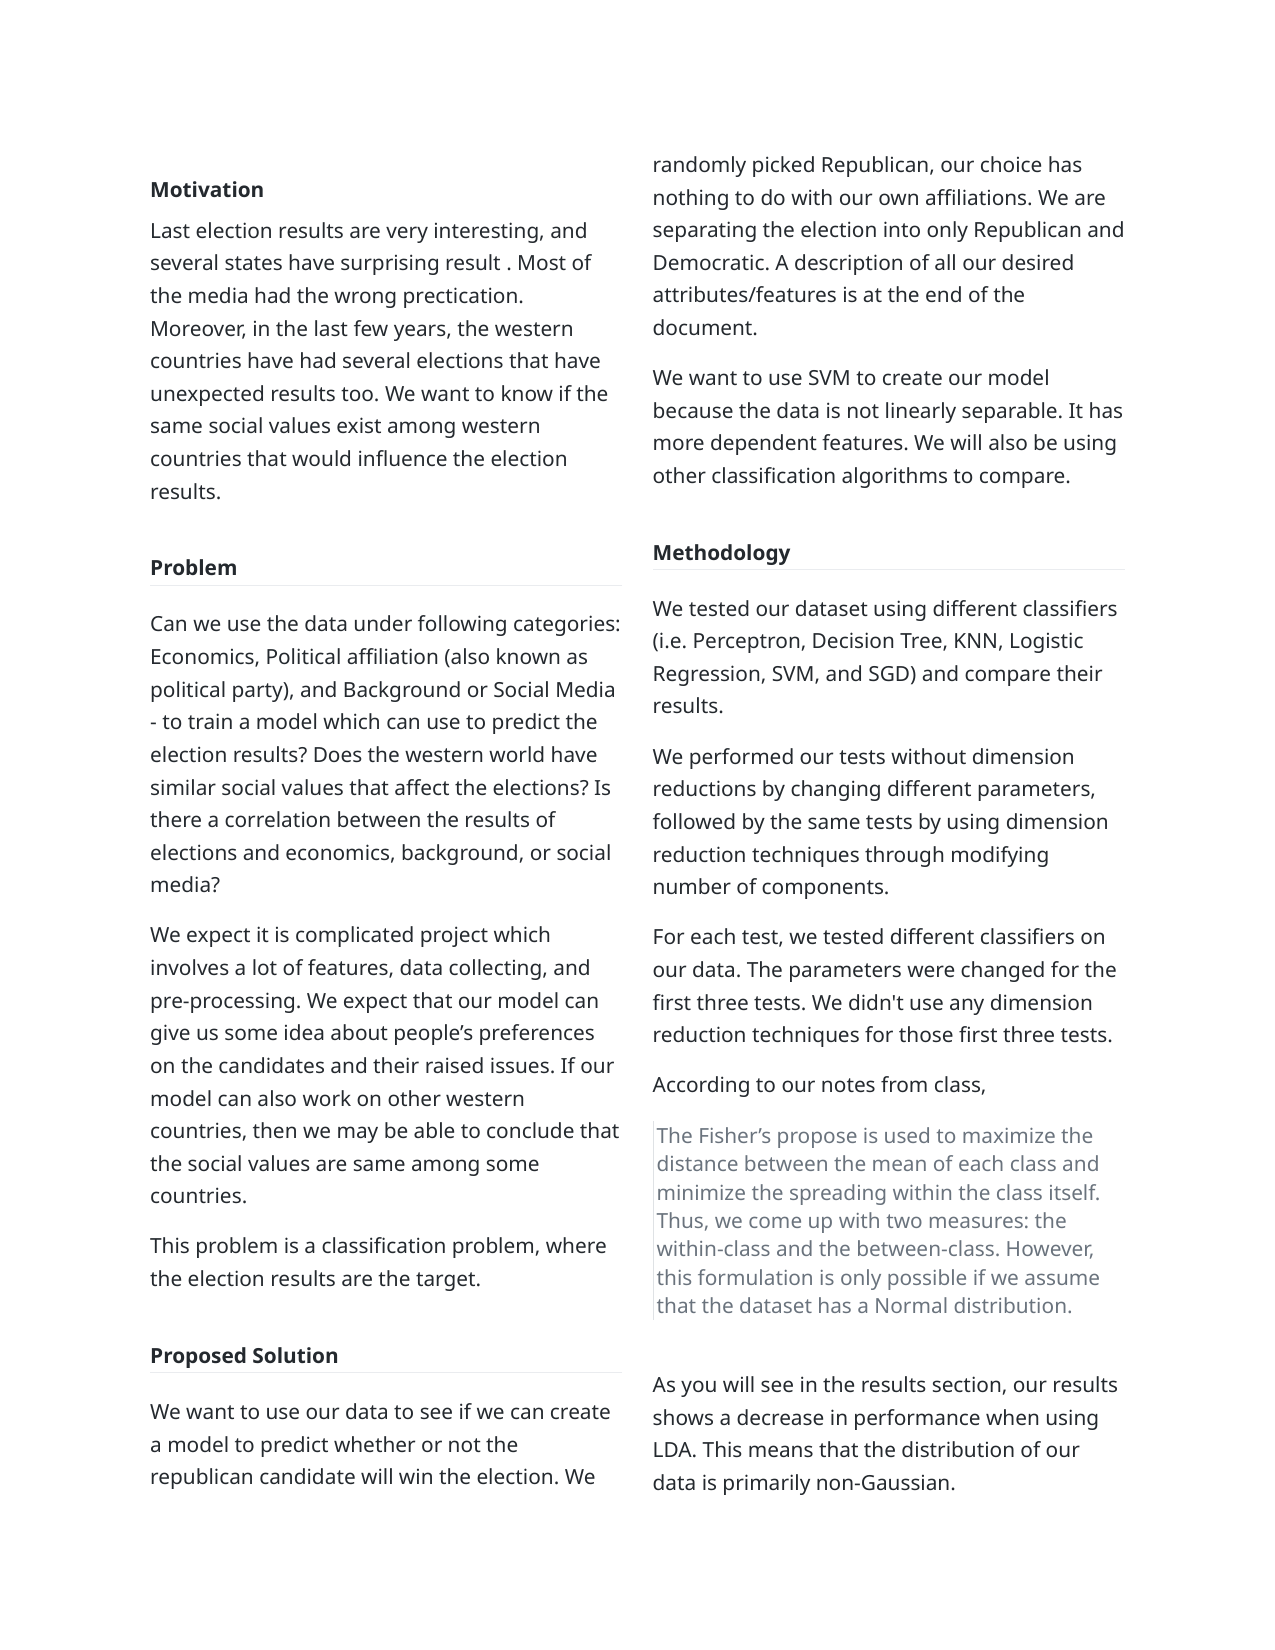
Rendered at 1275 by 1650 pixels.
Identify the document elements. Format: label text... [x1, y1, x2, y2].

text Can we use the data under following categories: Economics, Political affiliation (also known as political party), and Background or Social Media - to train a model which can use to predict the election results? Does the western world have similar social values that affect the elections? Is there a correlation between the results of elections and economics, background, or social media? [150, 609, 622, 899]
text As you will see in the results section, our results shows a decrease in performance when using LDA. This means that the distribution of our data is primarily non-Gaussian. [652, 1370, 1125, 1496]
text The Fisher’s propose is used to maximize the distance between the mean of each class and minimize the spreading within the class itself. Thus, we come up with two measures: the within-class and the between-class. However, this formulation is only possible if we assume that the dataset has a Normal distribution. [654, 1121, 1125, 1320]
text We tested our dataset using different classifiers (i.e. Perceptron, Decision Tree, KNN, Logistic Regression, SVM, and SGD) and compare their results. [652, 594, 1125, 720]
text We want to use our data to see if we can create a model to predict whether or not the republican candidate will win the election. We [150, 1397, 622, 1491]
subtitle Problem [150, 553, 622, 585]
subtitle Motivation [150, 175, 622, 203]
text We want to use SVM to create our model because the data is not linearly separable. It has more dependent features. We will also be using other classification algorithms to compare. [652, 363, 1125, 489]
text Last election results are very interesting, and several states have surprising result . Most of the media had the wrong prectication. Moreover, in the last few years, the western countries have had several elections that have unexpected results too. We want to know if the same social values exist among western countries that would influence the election results. [150, 216, 622, 505]
text randomly picked Republican, our choice has nothing to do with our own affiliations. We are separating the election into only Republican and Democratic. A description of all our desired attributes/features is at the end of the document. [652, 150, 1125, 341]
text According to our notes from class, [652, 1071, 1125, 1099]
subtitle Methodology [652, 538, 1125, 569]
subtitle Proposed Solution [150, 1341, 622, 1372]
text For each test, we tested different classifiers on our data. The parameters were changed for the first three tests. We didn't use any dimension reduction techniques for those first three tests. [652, 922, 1125, 1049]
text We expect it is complicated project which involves a lot of features, data collecting, and pre-processing. We expect that our model can give us some idea about people’s preferences on the candidates and their raised issues. If our model can also work on other western countries, then we may be able to conclude that the social values are same among some countries. [150, 921, 622, 1210]
text We performed our tests without dimension reductions by changing different parameters, followed by the same tests by using dimension reduction techniques through modifying number of components. [652, 742, 1125, 901]
text This problem is a classification problem, where the election results are the target. [150, 1232, 622, 1293]
